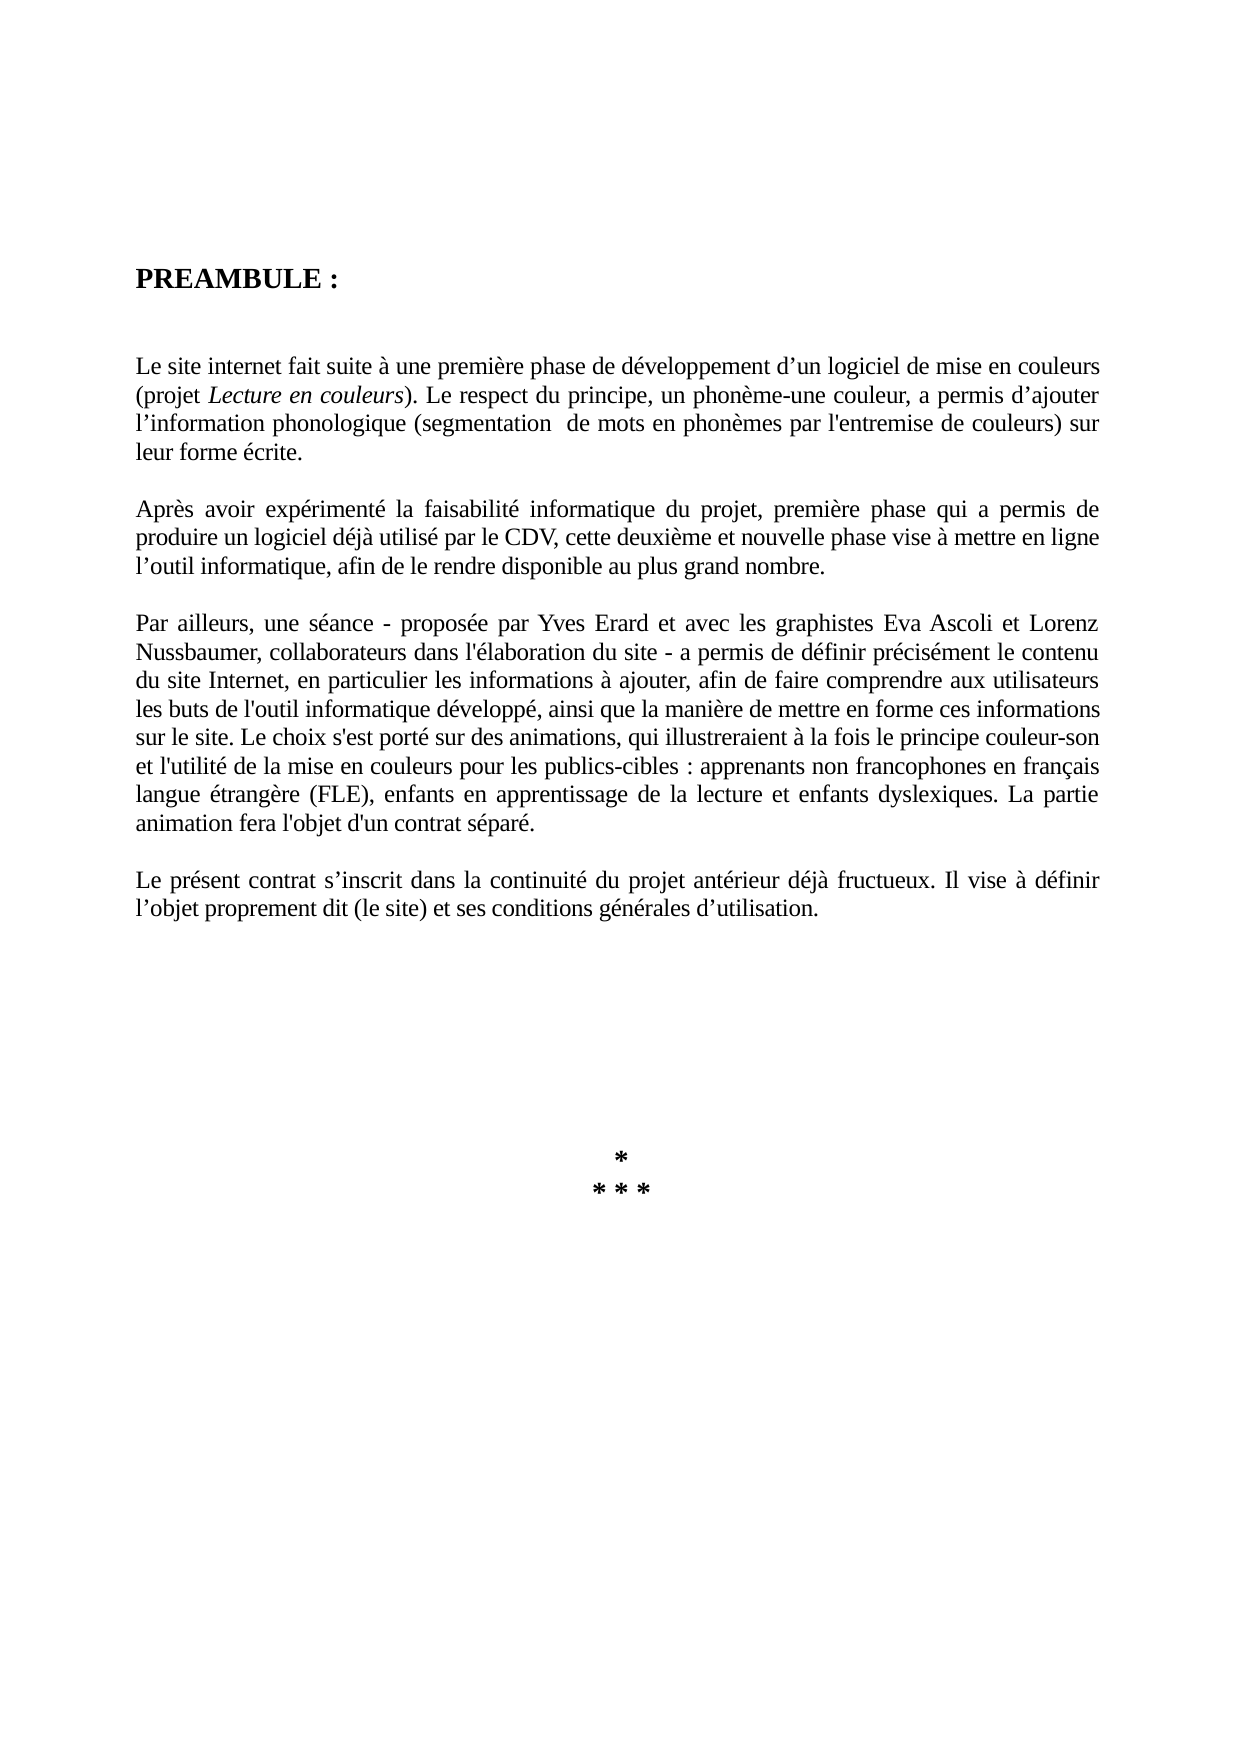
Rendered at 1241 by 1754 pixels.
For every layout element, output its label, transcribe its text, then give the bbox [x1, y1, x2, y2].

text * * * [135, 1176, 1107, 1209]
text Le présent contrat s’inscrit dans la continuité du projet antérieur déjà fructueux. Il vise à définir l’objet proprement dit (le site) et ses conditions générales d’utilisation. [135, 866, 1100, 923]
text Après avoir expérimenté la faisabilité informatique du projet, première phase qui a permis de produire un logiciel déjà utilisé par le CDV, cette deuxième et nouvelle phase vise à mettre en ligne l’outil informatique, afin de le rendre disponible au plus grand nombre. [135, 494, 1100, 580]
text Par ailleurs, une séance - proposée par Yves Erard et avec les graphistes Eva Ascoli et Lorenz Nussbaumer, collaborateurs dans l'élaboration du site - a permis de définir précisément le contenu du site Internet, en particulier les informations à ajouter, afin de faire comprendre aux utilisateurs les buts de l'outil informatique développé, ainsi que la manière de mettre en forme ces informations sur le site. Le choix s'est porté sur des animations, qui illustreraient à la fois le principe couleur-son et l'utilité de la mise en couleurs pour les publics-cibles : apprenants non francophones en français langue étrangère (FLE), enfants en apprentissage de la lecture et enfants dyslexiques. La partie animation fera l'objet d'un contrat séparé. [135, 609, 1100, 837]
text Le site internet fait suite à une première phase de développement d’un logiciel de mise en couleurs (projet Lecture en couleurs). Le respect du principe, un phonème-une couleur, a permis d’ajouter l’information phonologique (segmentation de mots en phonèmes par l'entremise de couleurs) sur leur forme écrite. [135, 352, 1100, 466]
text PREAMBULE : [135, 261, 358, 295]
text * [135, 1143, 1107, 1176]
